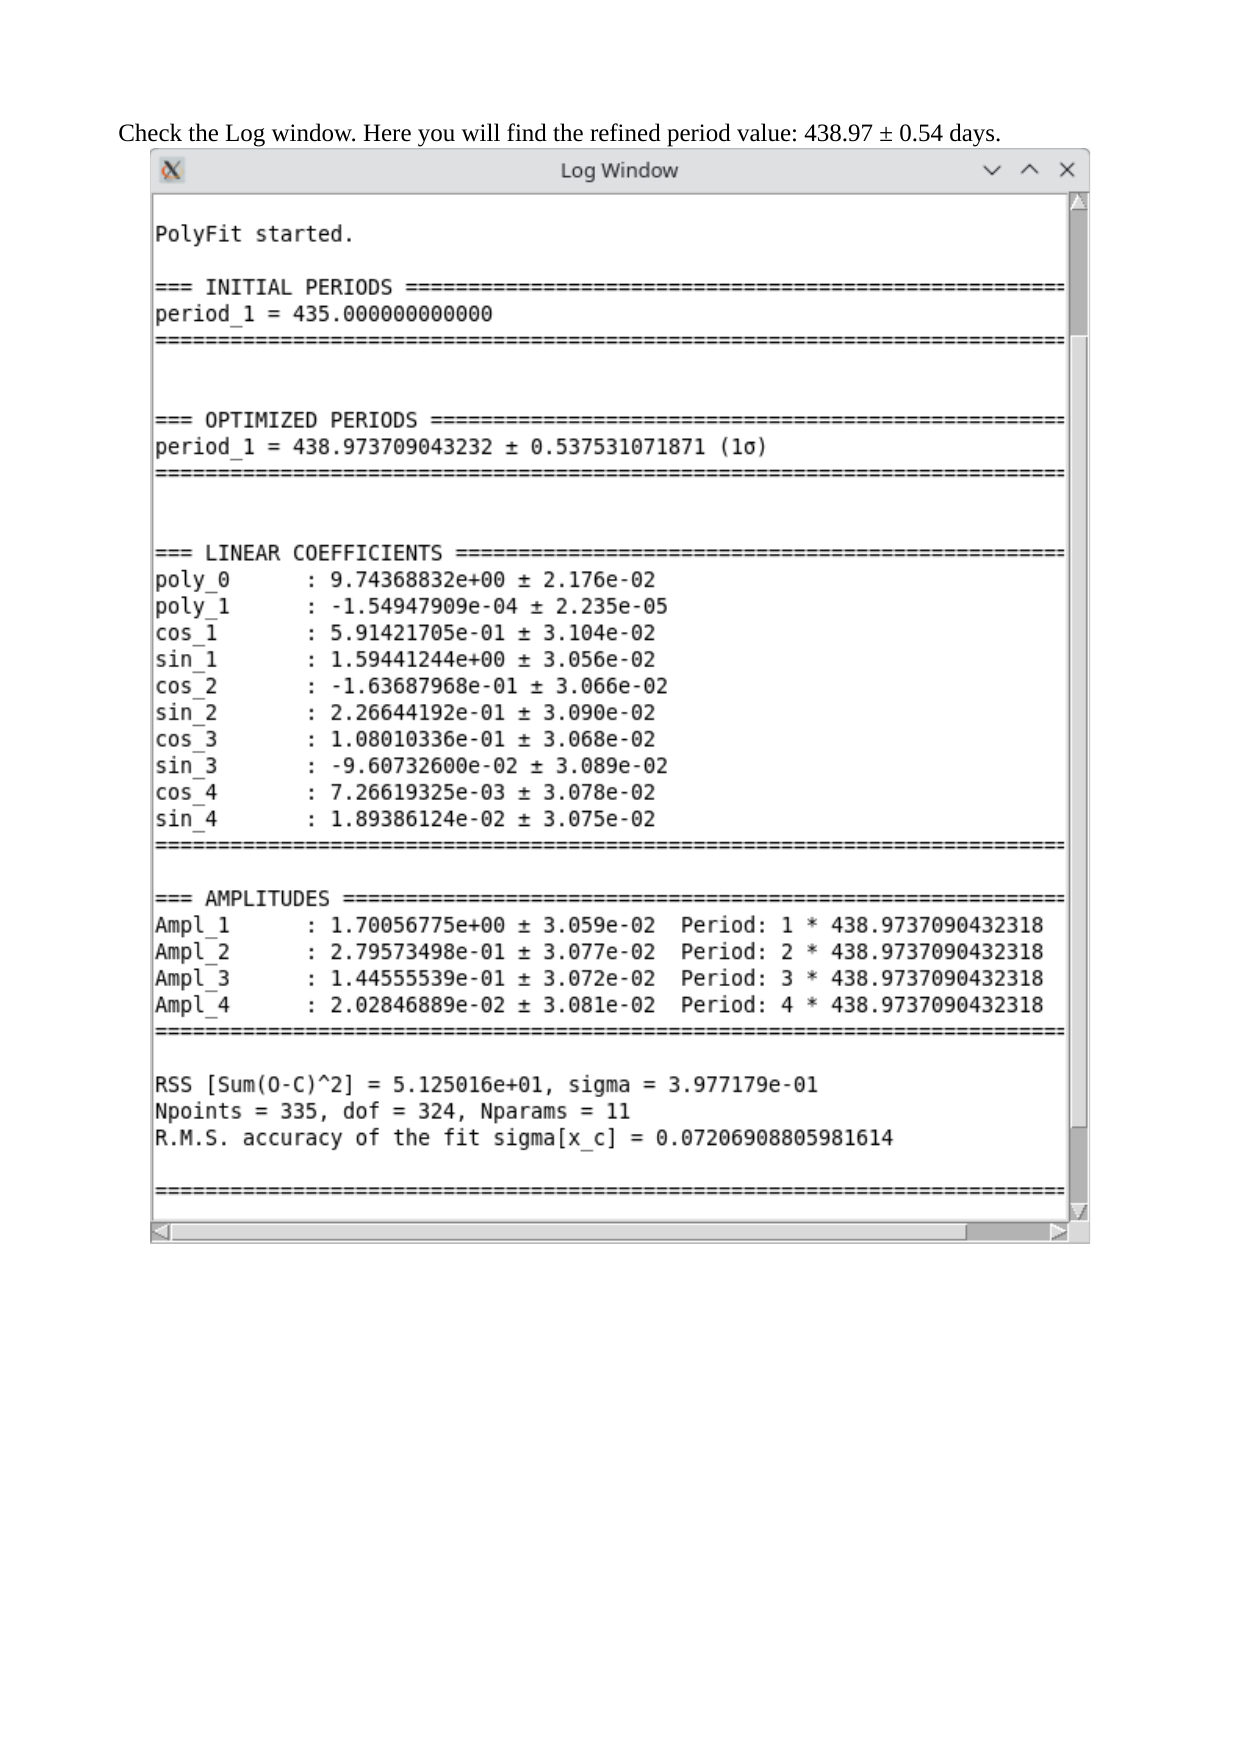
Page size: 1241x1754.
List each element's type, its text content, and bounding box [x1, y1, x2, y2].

picture [150, 148, 1091, 1244]
text Check the Log window. Here you will find the refined period value: 438.97 ± 0.54 days. [118, 118, 1122, 147]
